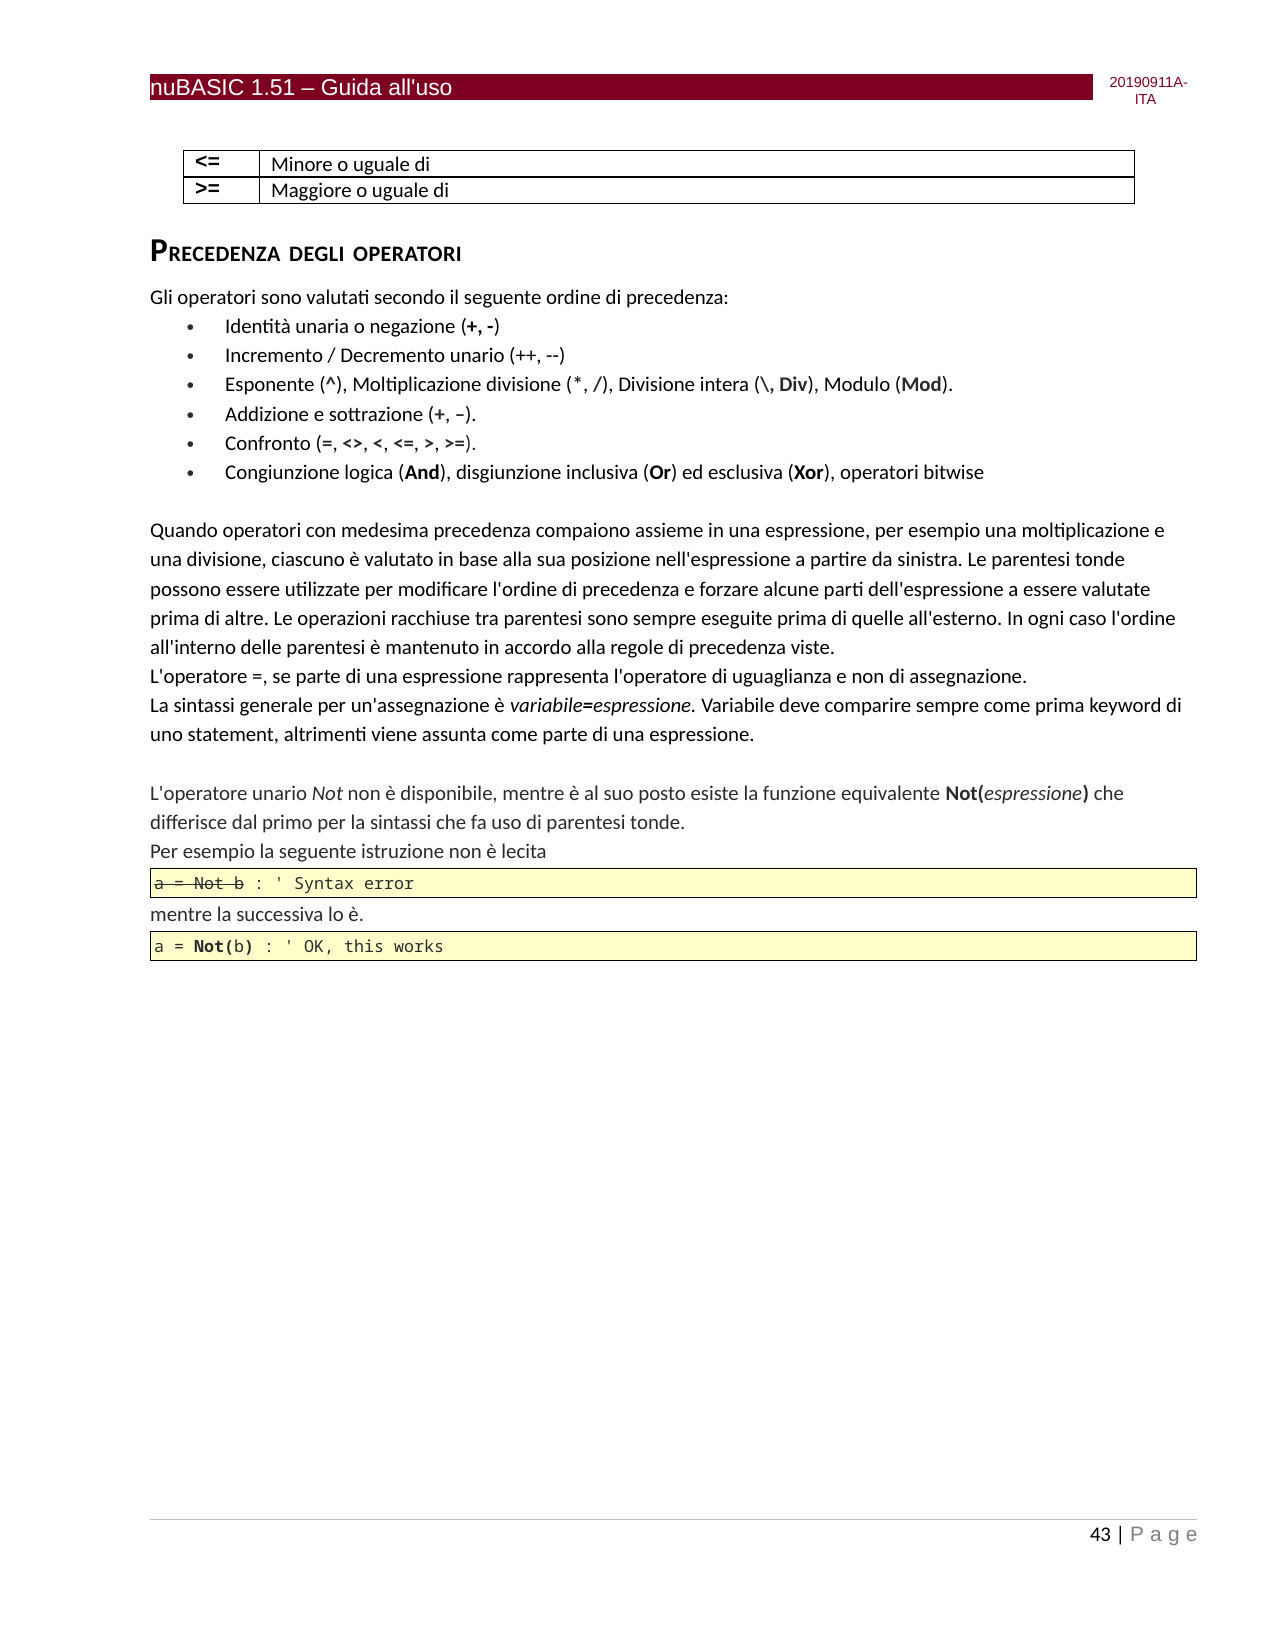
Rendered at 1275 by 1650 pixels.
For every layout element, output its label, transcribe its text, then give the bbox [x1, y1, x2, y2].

text L'operatore unario Not non è disponibile, mentre è al suo posto esiste la funzione equivalente Not(espressione) che differisce dal primo per la sintassi che fa uso di parentesi tonde. [150, 780, 1197, 834]
list Incremento / Decremento unario (++, --) [187, 342, 1197, 368]
list Confronto (=, <>, <, <=, >, >=). [187, 430, 1197, 455]
subtitle Precedenza degli operatori [150, 229, 1197, 270]
table_cell Maggiore o uguale di [260, 178, 1134, 203]
text La sintassi generale per un'assegnazione è variabile=espressione. Variabile deve comparire sempre come prima keyword di uno statement, altrimenti viene assunta come parte di una espressione. [150, 692, 1197, 747]
list Addizione e sottrazione (+, –). [187, 401, 1197, 426]
table_cell Minore o uguale di [260, 151, 1134, 176]
list a = Not(b) : ' OK, this works [151, 932, 1196, 960]
text Quando operatori con medesima precedenza compaiono assieme in una espressione, per esempio una moltiplicazione e una divisione, ciascuno è valutato in base alla sua posizione nell'espressione a partire da sinistra. Le parentesi tonde possono essere utilizzate per modificare l'ordine di precedenza e forzare alcune parti dell'espressione a essere valutate prima di altre. Le operazioni racchiuse tra parentesi sono sempre eseguite prima di quelle all'esterno. In ogni caso l'ordine all'interno delle parentesi è mantenuto in accordo alla regole di precedenza viste. [150, 517, 1197, 659]
table_cell <= [184, 151, 259, 176]
list Congiunzione logica (And), disgiunzione inclusiva (Or) ed esclusiva (Xor), operatori bitwise [187, 459, 1197, 484]
text Gli operatori sono valutati secondo il seguente ordine di precedenza: [150, 284, 1197, 309]
list Esponente (^), Moltiplicazione divisione (*, /), Divisione intera (\, Div), Modulo (Mod). [187, 372, 1197, 397]
list Identità unaria o negazione (+, -) [187, 313, 1197, 339]
text Per esempio la seguente istruzione non è lecita [150, 838, 1197, 864]
list a = Not b : ' Syntax error [151, 869, 1196, 897]
text mentre la successiva lo è. [150, 901, 1197, 927]
table_cell >= [184, 178, 259, 203]
text L'operatore =, se parte di una espressione rappresenta l'operatore di uguaglianza e non di assegnazione. [150, 663, 1197, 689]
